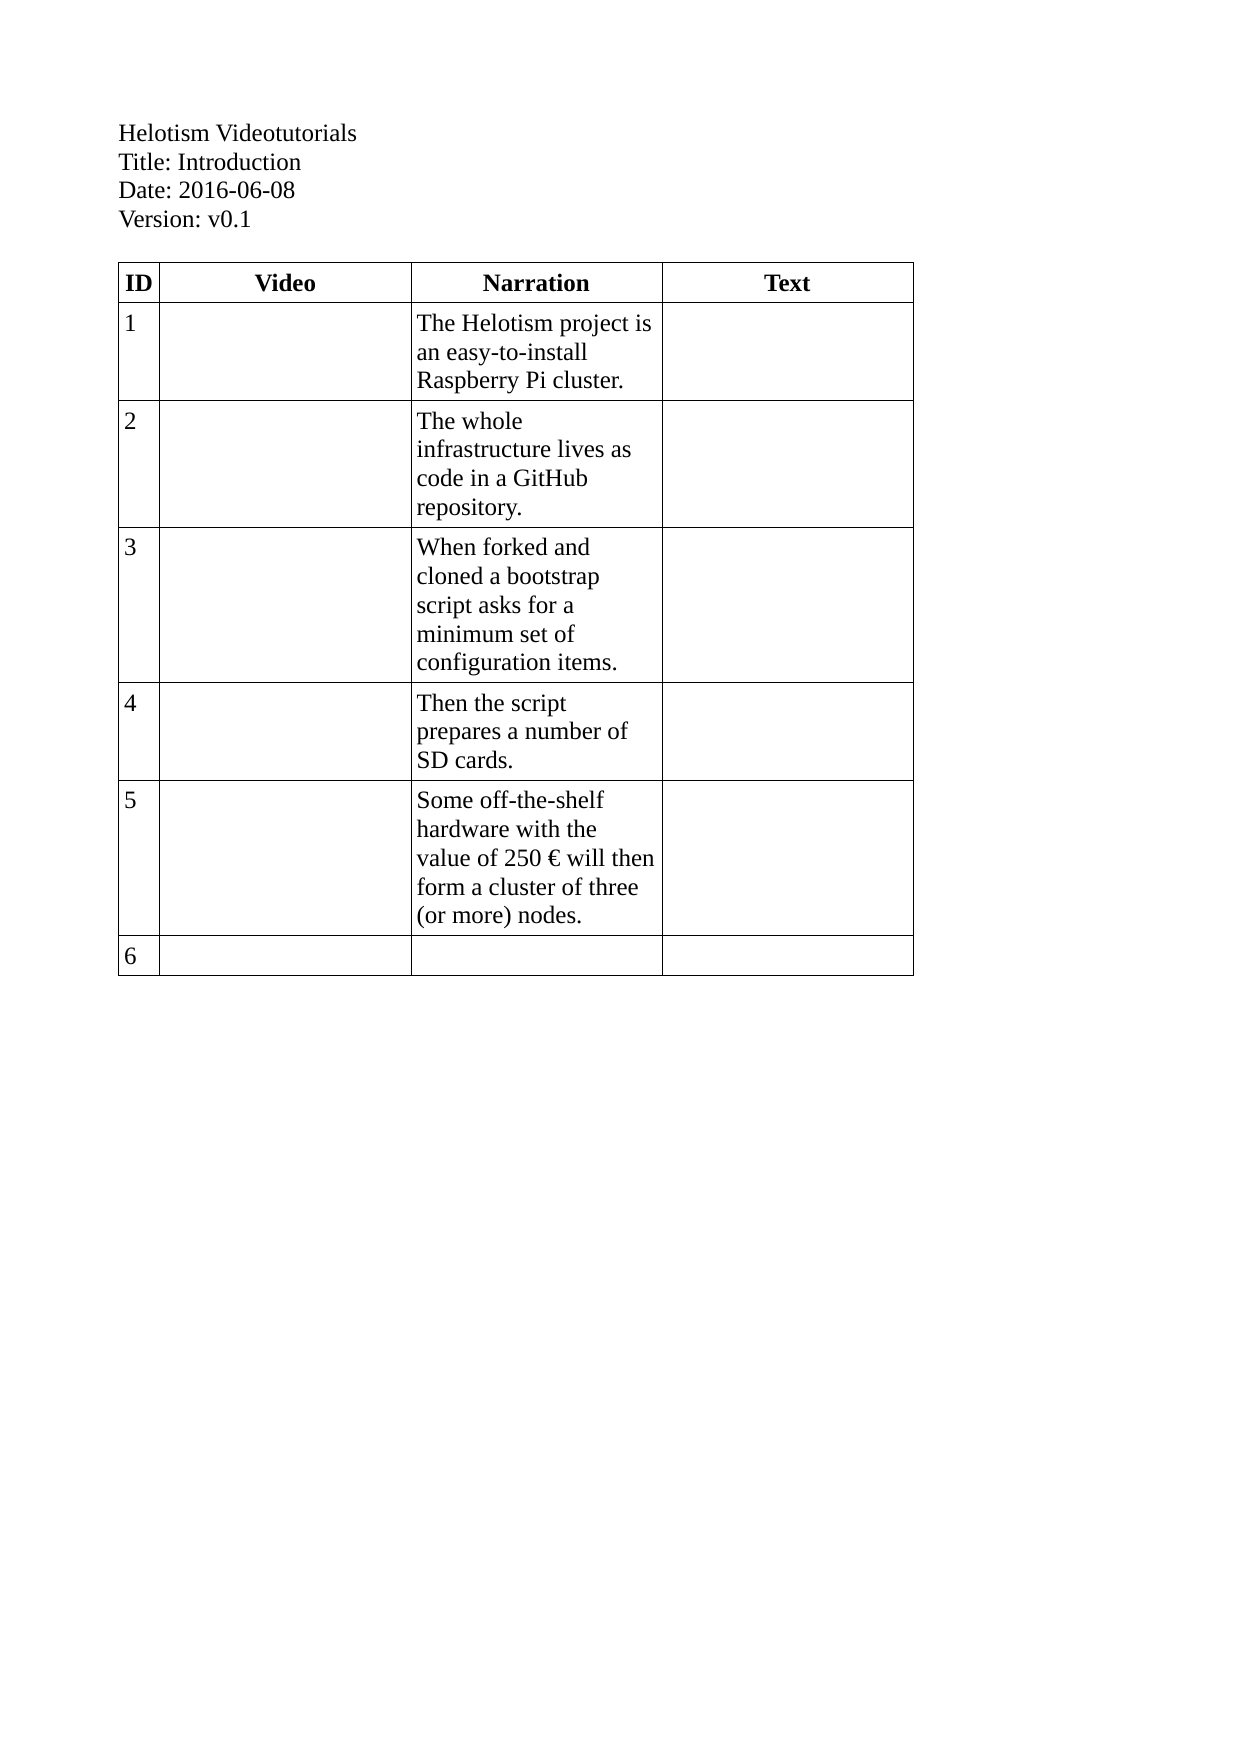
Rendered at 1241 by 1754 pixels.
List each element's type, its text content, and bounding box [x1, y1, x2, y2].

table_cell [160, 528, 411, 682]
table_cell [412, 936, 662, 975]
table_cell 4 [119, 683, 159, 780]
table_cell [160, 683, 411, 780]
table_cell [160, 936, 411, 975]
table_cell [663, 781, 913, 935]
table_cell [663, 683, 913, 780]
table_cell 2 [119, 401, 159, 527]
table_cell 5 [119, 781, 159, 935]
table_cell When forked and cloned a bootstrap script asks for a minimum set of configuration items. [412, 528, 662, 682]
table_cell [663, 936, 913, 975]
table_cell [160, 781, 411, 935]
table_cell [663, 303, 913, 400]
table_cell [160, 401, 411, 527]
table_cell Then the script prepares a number of SD cards. [412, 683, 662, 780]
table_cell 1 [119, 303, 159, 400]
table_cell [663, 528, 913, 682]
table_header Narration [412, 263, 662, 302]
table_cell The Helotism project is an easy-to-install Raspberry Pi cluster. [412, 303, 662, 400]
text Version: v0.1 [118, 204, 1122, 233]
text Date: 2016-06-08 [118, 176, 1122, 204]
table_cell [160, 303, 411, 400]
text Helotism Videotutorials [118, 118, 1122, 147]
table_cell [663, 401, 913, 527]
table_cell 6 [119, 936, 159, 975]
table_cell 3 [119, 528, 159, 682]
table_cell The whole infrastructure lives as code in a GitHub repository. [412, 401, 662, 527]
table_header Text [663, 263, 913, 302]
table_header ID [119, 263, 159, 302]
table_header Video [160, 263, 411, 302]
text Title: Introduction [118, 147, 1122, 176]
table_cell Some off-the-shelf hardware with the value of 250 € will then form a cluster of three (or more) nodes. [412, 781, 662, 935]
